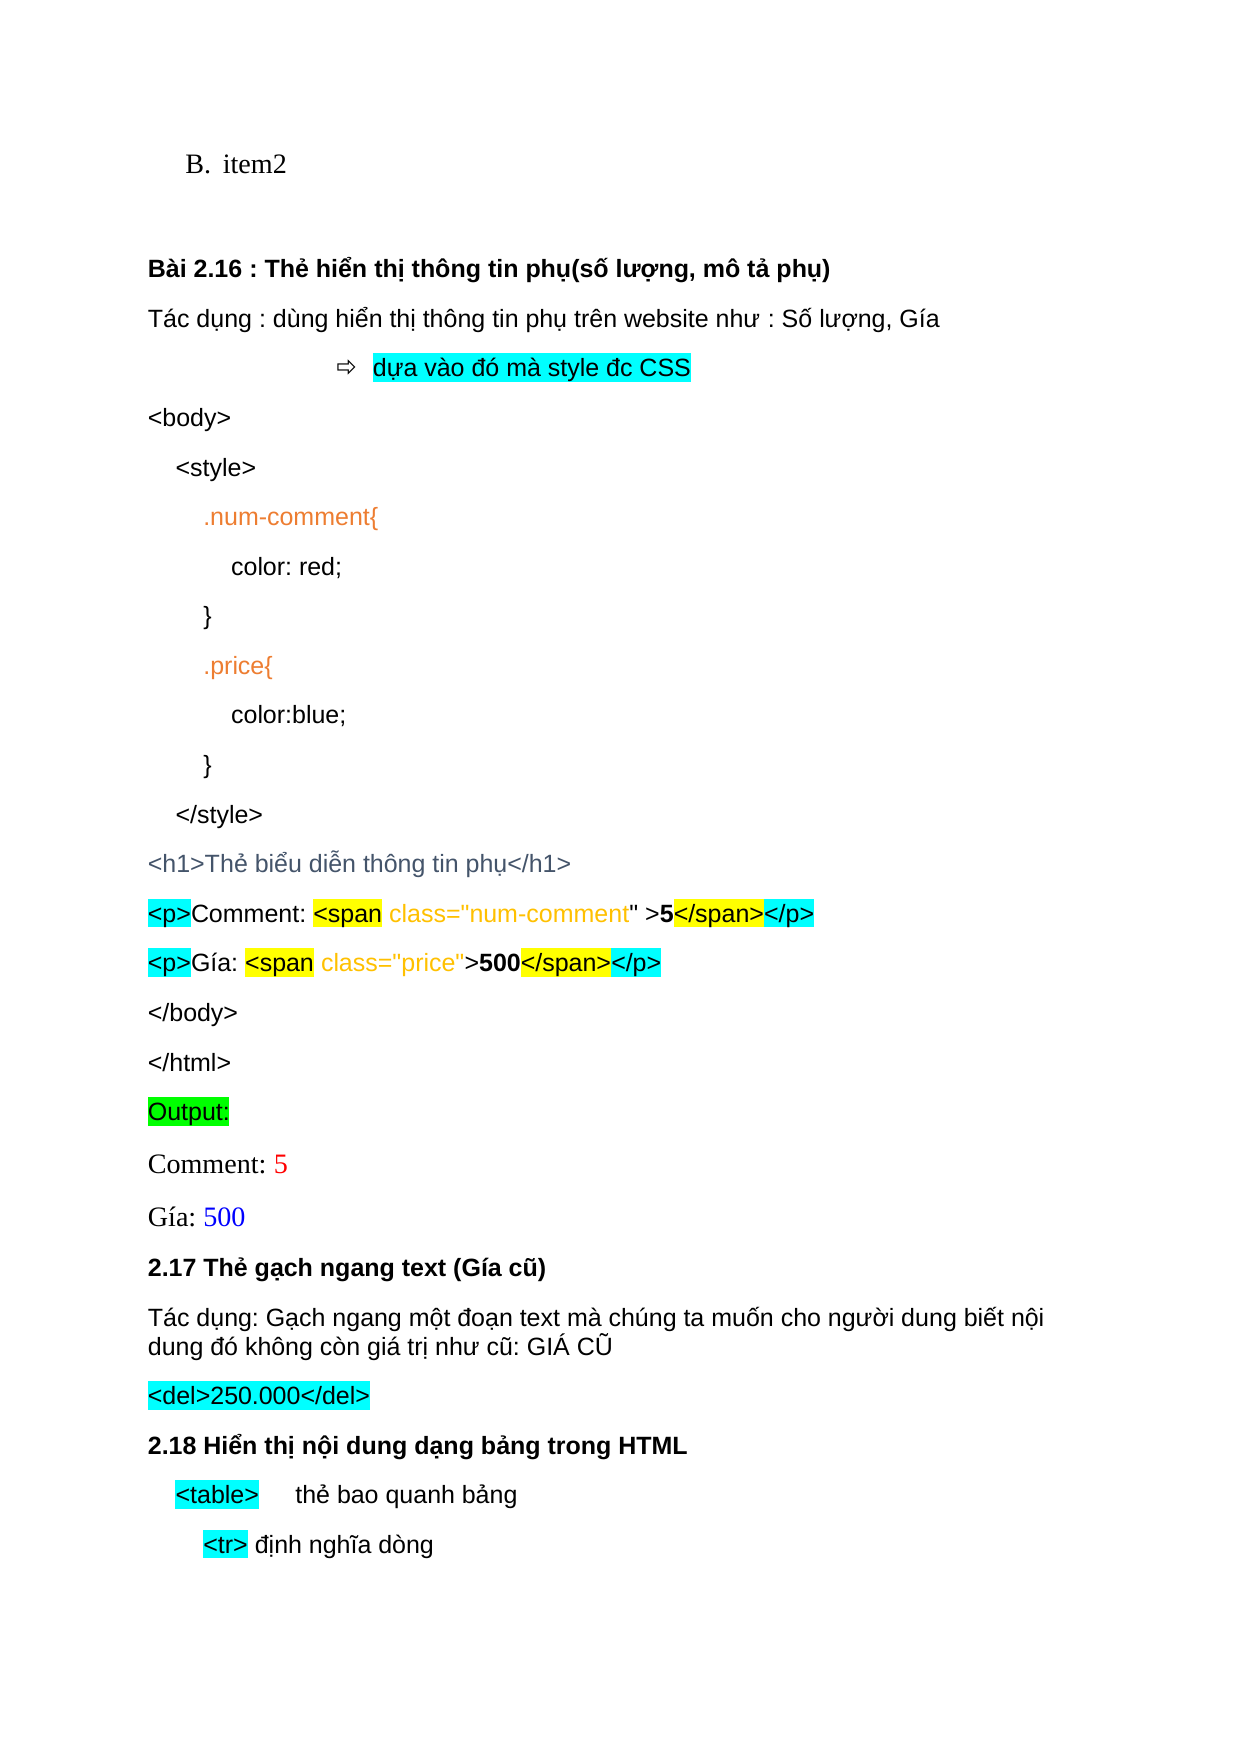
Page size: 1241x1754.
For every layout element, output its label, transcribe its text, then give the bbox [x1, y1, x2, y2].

text } [148, 601, 1093, 630]
text } [148, 750, 1093, 779]
text Output: [148, 1097, 1093, 1126]
list dựa vào đó mà style đc CSS [335, 353, 1093, 382]
text Comment: 5 [148, 1147, 1093, 1179]
text 2.18 Hiển thị nội dung dạng bảng trong HTML [148, 1431, 1093, 1459]
text </style> [148, 799, 1093, 828]
text <table> thẻ bao quanh bảng [148, 1480, 1093, 1509]
text </body> [148, 998, 1093, 1027]
text color:blue; [148, 700, 1093, 729]
list item2 [185, 148, 1093, 180]
text 2.17 Thẻ gạch ngang text (Gía cũ) [148, 1253, 1093, 1282]
text <tr> định nghĩa dòng [148, 1530, 1093, 1558]
text <del>250.000</del> [148, 1381, 1093, 1410]
text </html> [148, 1047, 1093, 1076]
text Gía: 500 [148, 1200, 1093, 1232]
text color: red; [148, 552, 1093, 580]
text <style> [148, 452, 1093, 481]
text .price{ [148, 651, 1093, 679]
text .num-comment{ [148, 502, 1093, 531]
text <p>Comment: <span class="num-comment" >5</span></p> [148, 899, 1093, 927]
text <body> [148, 403, 1093, 432]
text Tác dụng : dùng hiển thị thông tin phụ trên website như : Số lượng, Gía [148, 304, 1093, 332]
text <p>Gía: <span class="price">500</span></p> [148, 948, 1093, 977]
text Bài 2.16 : Thẻ hiển thị thông tin phụ(số lượng, mô tả phụ) [148, 254, 1093, 283]
text <h1>Thẻ biểu diễn thông tin phụ</h1> [148, 849, 1093, 878]
text Tác dụng: Gạch ngang một đoạn text mà chúng ta muốn cho người dung biết nội dung đó không còn giá trị như cũ: GIÁ CŨ [148, 1303, 1093, 1360]
